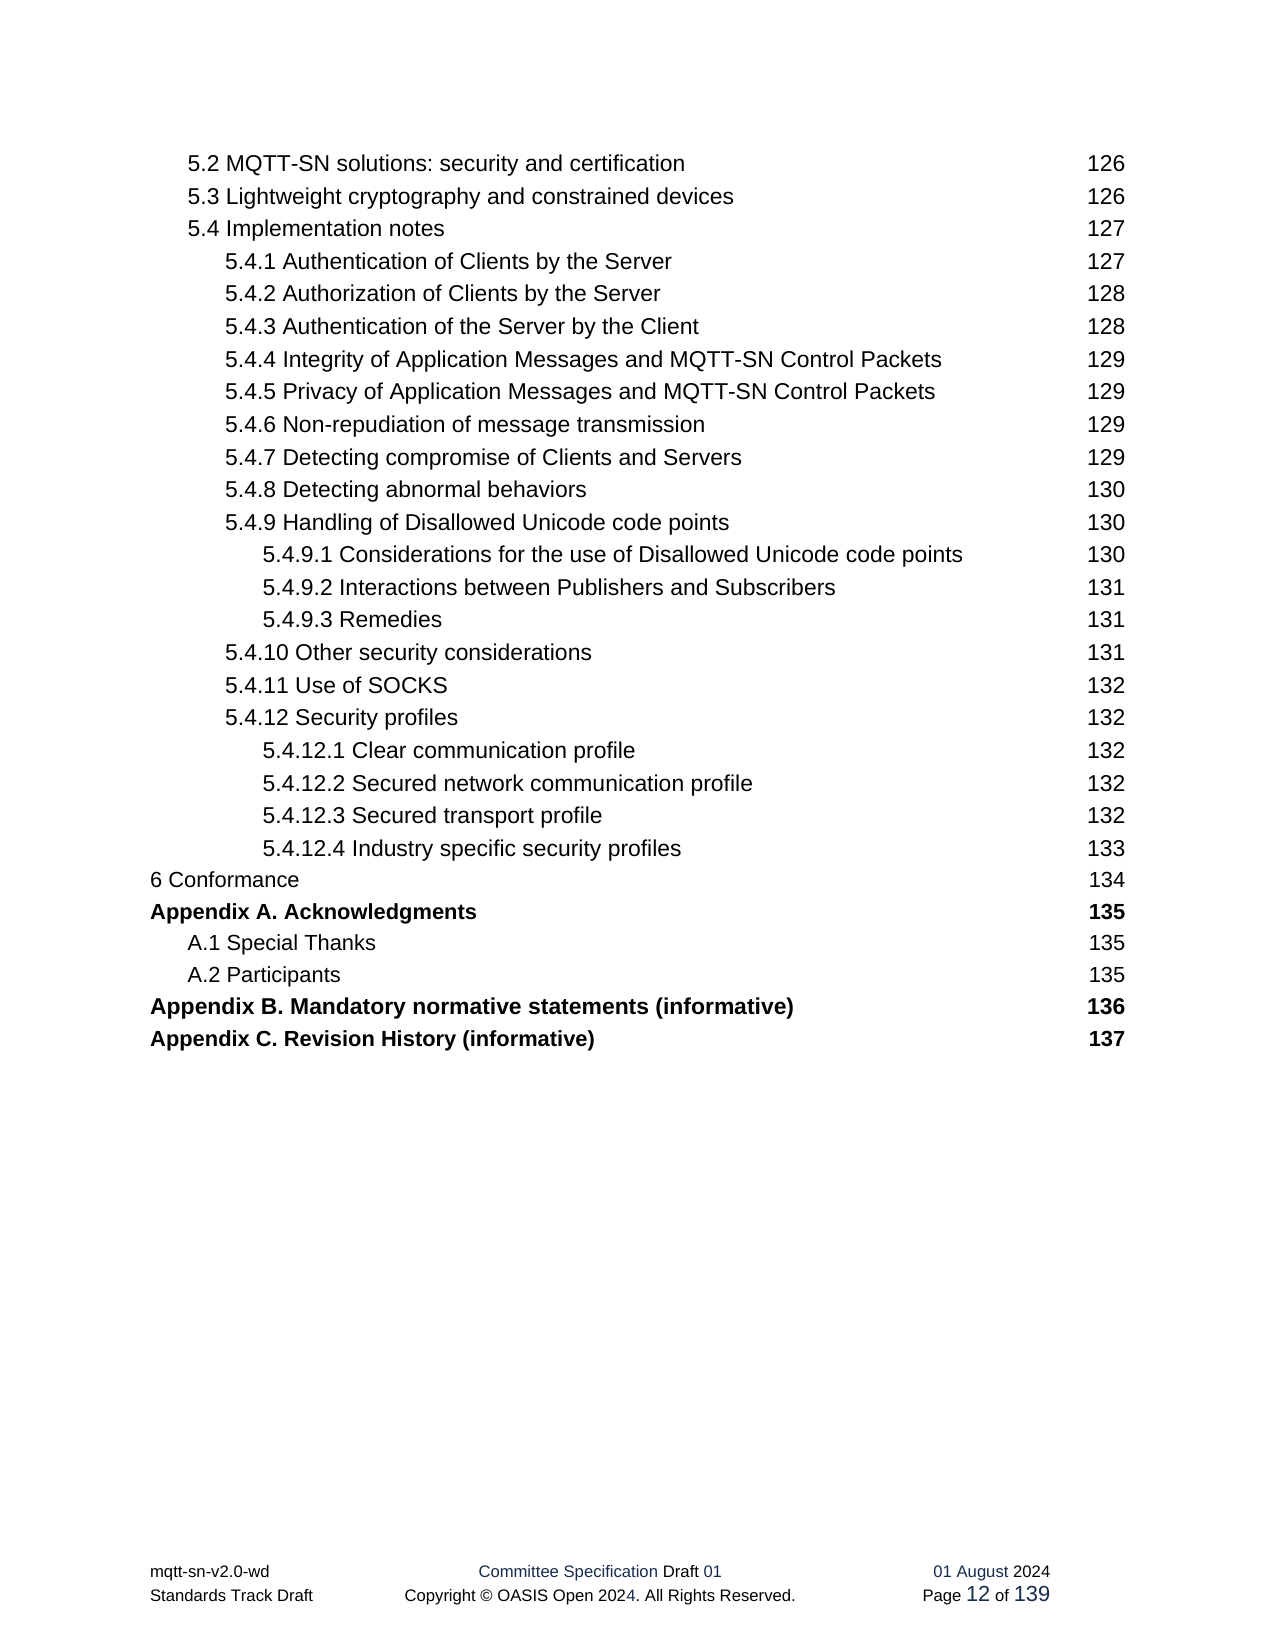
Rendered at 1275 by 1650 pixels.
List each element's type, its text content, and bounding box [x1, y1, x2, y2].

text 5.4.4 Integrity of Application Messages and MQTT-SN Control Packets 129 [225, 346, 1125, 372]
text 5.4.5 Privacy of Application Messages and MQTT-SN Control Packets 129 [225, 378, 1125, 404]
text 6 Conformance 134 [150, 867, 1125, 892]
text 5.4.9.2 Interactions between Publishers and Subscribers 131 [262, 574, 1125, 600]
text 5.4.9.1 Considerations for the use of Disallowed Unicode code points 130 [262, 541, 1125, 568]
text 5.4.9.3 Remedies 131 [262, 606, 1125, 633]
text Appendix B. Mandatory normative statements (informative) 136 [150, 993, 1125, 1019]
text 5.2 MQTT-SN solutions: security and certification 126 [187, 150, 1125, 176]
text 5.4.2 Authorization of Clients by the Server 128 [225, 280, 1125, 307]
text 5.4 Implementation notes 127 [187, 215, 1125, 242]
text 5.4.9 Handling of Disallowed Unicode code points 130 [225, 509, 1125, 535]
text Appendix A. Acknowledgments 135 [150, 899, 1125, 924]
text Appendix C. Revision History (informative) 137 [150, 1026, 1125, 1051]
text 5.4.8 Detecting abnormal behaviors 130 [225, 476, 1125, 502]
text 5.4.10 Other security considerations 131 [225, 639, 1125, 665]
text 5.4.12 Security profiles 132 [225, 704, 1125, 731]
text 5.4.6 Non-repudiation of message transmission 129 [225, 411, 1125, 437]
text A.1 Special Thanks 135 [187, 930, 1125, 955]
text 5.4.1 Authentication of Clients by the Server 127 [225, 248, 1125, 274]
text 5.4.12.3 Secured transport profile 132 [262, 802, 1125, 828]
text A.2 Participants 135 [187, 962, 1125, 987]
text 5.3 Lightweight cryptography and constrained devices 126 [187, 183, 1125, 209]
text 5.4.3 Authentication of the Server by the Client 128 [225, 313, 1125, 339]
text 5.4.12.4 Industry specific security profiles 133 [262, 835, 1125, 861]
text 5.4.12.1 Clear communication profile 132 [262, 737, 1125, 763]
text 5.4.12.2 Secured network communication profile 132 [262, 769, 1125, 796]
text 5.4.11 Use of SOCKS 132 [225, 672, 1125, 698]
text 5.4.7 Detecting compromise of Clients and Servers 129 [225, 443, 1125, 470]
